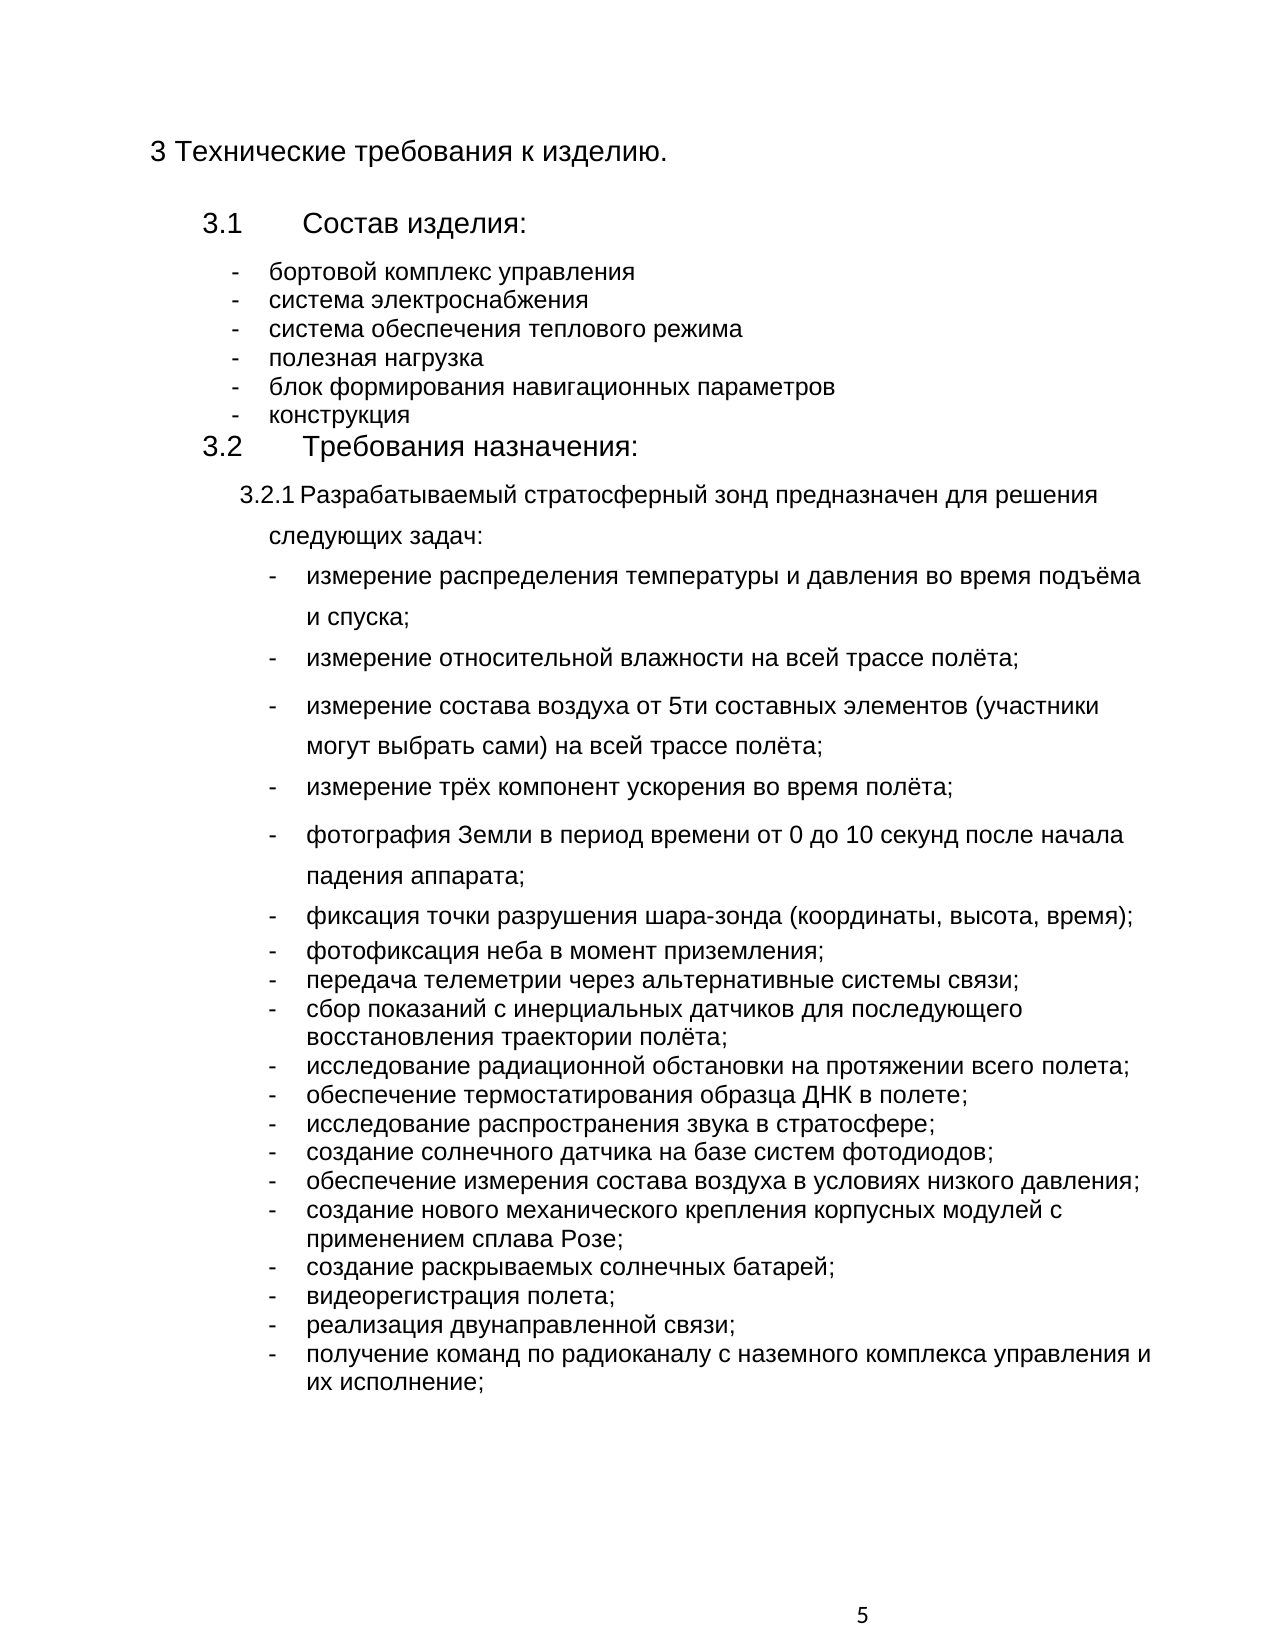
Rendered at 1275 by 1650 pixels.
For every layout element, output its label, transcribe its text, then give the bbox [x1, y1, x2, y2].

list конструкция [231, 400, 1156, 429]
list фотография Земли в период времени от 0 до 10 секунд после начала падения аппарата; [268, 820, 1156, 889]
list бортовой комплекс управления [231, 257, 1156, 285]
text 3.2.1 Разрабатываемый стратосферный зонд предназначен для решения следующих задач: [239, 480, 1156, 549]
list система электроснабжения [231, 285, 1156, 314]
list сбор показаний с инерциальных датчиков для последующего восстановления траектории полёта; [268, 993, 1156, 1051]
list исследование радиационной обстановки на протяжении всего полета; [268, 1051, 1156, 1080]
list создание нового механического крепления корпусных модулей с применением сплава Розе; [268, 1195, 1156, 1252]
list измерение распределения температуры и давления во время подъёма и спуска; [268, 561, 1156, 631]
list система обеспечения теплового режима [231, 314, 1156, 343]
text 3.1 Состав изделия: [202, 206, 1156, 239]
list обеспечение измерения состава воздуха в условиях низкого давления; [268, 1166, 1156, 1195]
list реализация двунаправленной связи; [268, 1310, 1156, 1338]
list обеспечение термостатирования образца ДНК в полете; [268, 1080, 1156, 1108]
list измерение относительной влажности на всей трассе полёта; [268, 643, 1156, 671]
list блок формирования навигационных параметров [231, 372, 1156, 400]
text 3.2 Требования назначения: [202, 429, 1156, 463]
list фиксация точки разрушения шара-зонда (координаты, высота, время); [268, 901, 1156, 930]
list исследование распространения звука в стратосфере; [268, 1108, 1156, 1137]
list видеорегистрация полета; [268, 1281, 1156, 1310]
list измерение трёх компонент ускорения во время полёта; [268, 772, 1156, 801]
list создание раскрываемых солнечных батарей; [268, 1252, 1156, 1281]
list получение команд по радиоканалу с наземного комплекса управления и их исполнение; [268, 1338, 1156, 1396]
text 3 Технические требования к изделию. [150, 134, 1156, 168]
list фотофиксация неба в момент приземления; [268, 936, 1156, 965]
list передача телеметрии через альтернативные системы связи; [268, 965, 1156, 993]
list полезная нагрузка [231, 343, 1156, 372]
list создание солнечного датчика на базе систем фотодиодов; [268, 1137, 1156, 1166]
list измерение состава воздуха от 5ти составных элементов (участники могут выбрать сами) на всей трассе полёта; [268, 691, 1156, 760]
